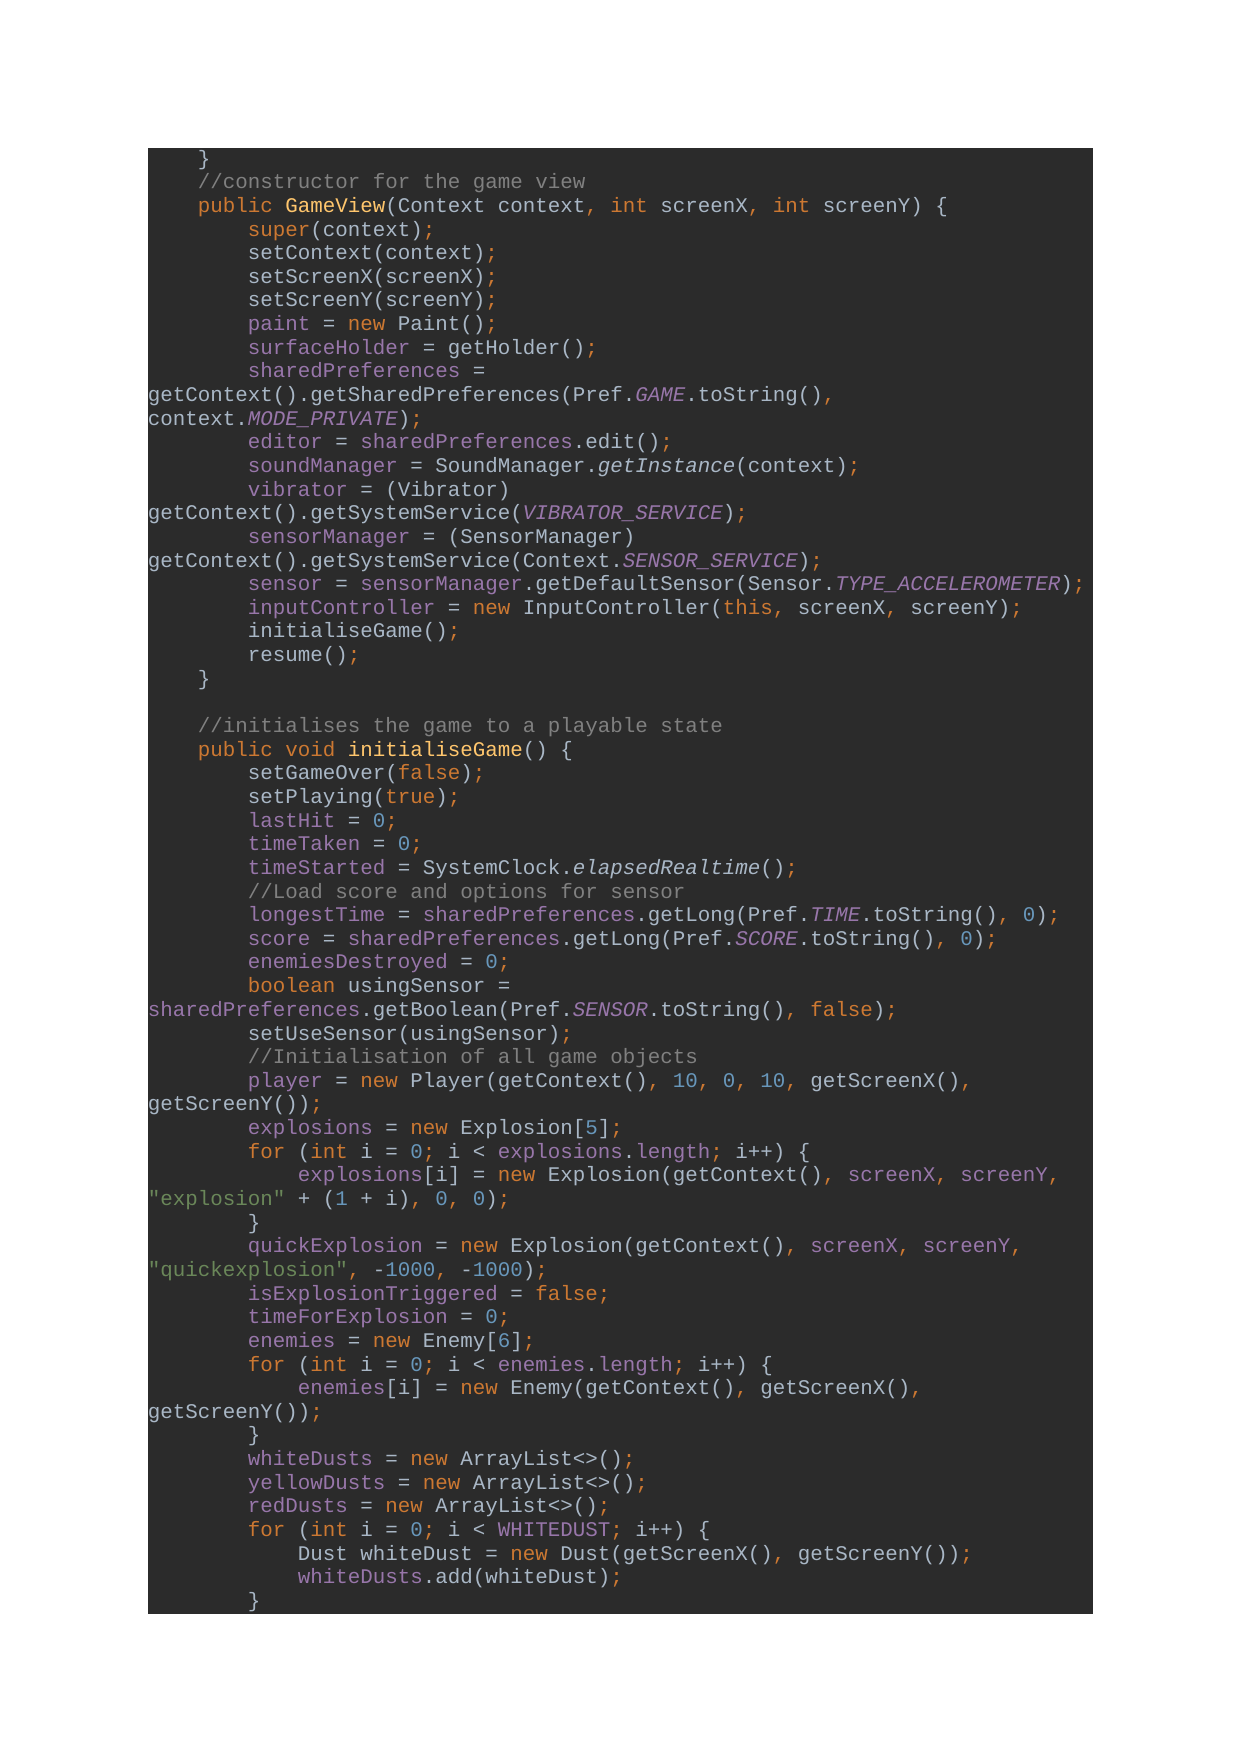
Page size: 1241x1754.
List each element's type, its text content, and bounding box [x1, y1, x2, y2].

text } //constructor for the game view public GameView(Context context, int screenX, int screenY) { super(context); setContext(context); setScreenX(screenX); setScreenY(screenY); paint = new Paint(); surfaceHolder = getHolder(); sharedPreferences = getContext().getSharedPreferences(Pref.GAME.toString(), context.MODE_PRIVATE); editor = sharedPreferences.edit(); soundManager = SoundManager.getInstance(context); vibrator = (Vibrator) getContext().getSystemService(VIBRATOR_SERVICE); sensorManager = (SensorManager) getContext().getSystemService(Context.SENSOR_SERVICE); sensor = sensorManager.getDefaultSensor(Sensor.TYPE_ACCELEROMETER); inputController = new InputController(this, screenX, screenY); initialiseGame(); resume(); } //initialises the game to a playable state public void initialiseGame() { setGameOver(false); setPlaying(true); lastHit = 0; timeTaken = 0; timeStarted = SystemClock.elapsedRealtime(); //Load score and options for sensor longestTime = sharedPreferences.getLong(Pref.TIME.toString(), 0); score = sharedPreferences.getLong(Pref.SCORE.toString(), 0); enemiesDestroyed = 0; boolean usingSensor = sharedPreferences.getBoolean(Pref.SENSOR.toString(), false); setUseSensor(usingSensor); //Initialisation of all game objects player = new Player(getContext(), 10, 0, 10, getScreenX(), getScreenY()); explosions = new Explosion[5]; for (int i = 0; i < explosions.length; i++) { explosions[i] = new Explosion(getContext(), screenX, screenY, "explosion" + (1 + i), 0, 0); } quickExplosion = new Explosion(getContext(), screenX, screenY, "quickexplosion", -1000, -1000); isExplosionTriggered = false; timeForExplosion = 0; enemies = new Enemy[6]; for (int i = 0; i < enemies.length; i++) { enemies[i] = new Enemy(getContext(), getScreenX(), getScreenY()); } whiteDusts = new ArrayList<>(); yellowDusts = new ArrayList<>(); redDusts = new ArrayList<>(); for (int i = 0; i < WHITEDUST; i++) { Dust whiteDust = new Dust(getScreenX(), getScreenY()); whiteDusts.add(whiteDust); } [148, 148, 1093, 1614]
